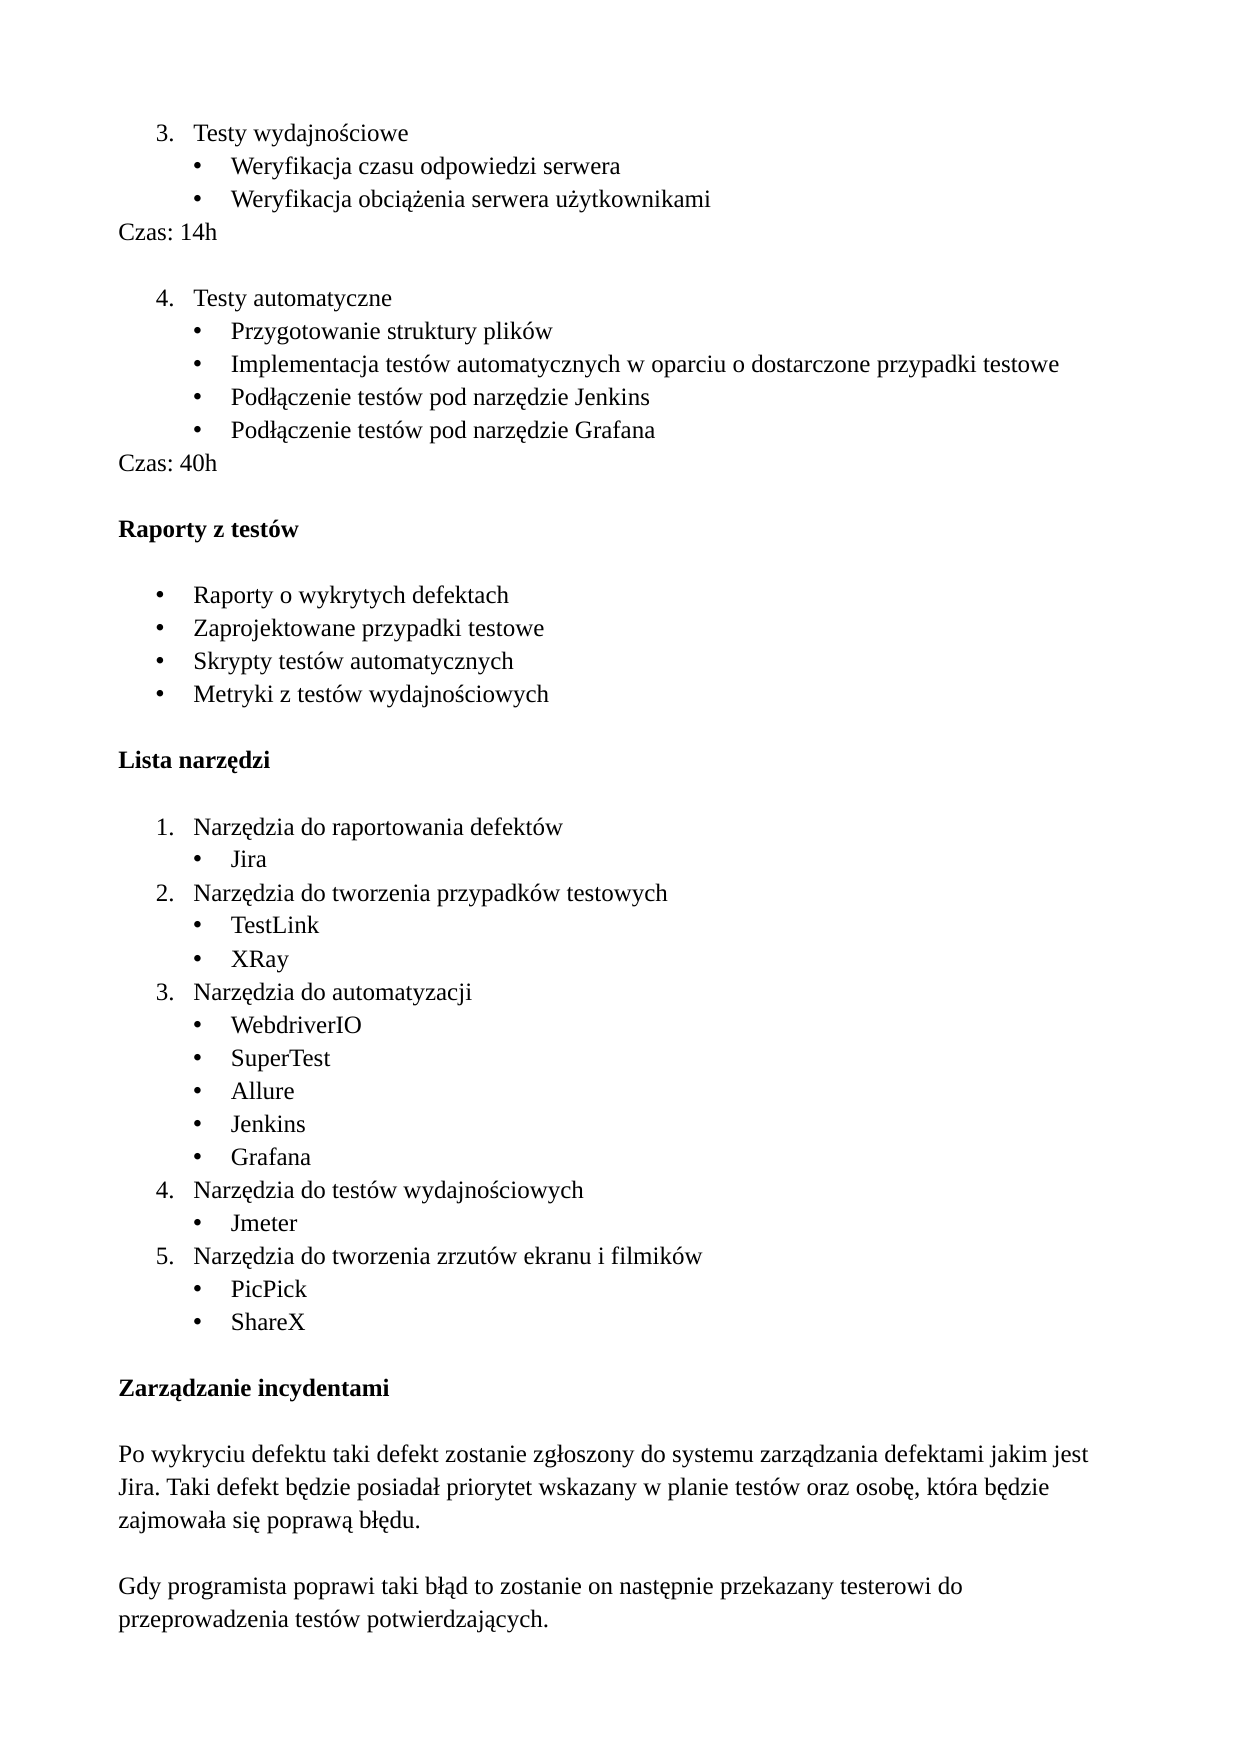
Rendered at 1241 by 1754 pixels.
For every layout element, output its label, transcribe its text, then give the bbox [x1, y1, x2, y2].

list ShareX [193, 1307, 1122, 1336]
list Weryfikacja czasu odpowiedzi serwera [193, 151, 1122, 180]
list Raporty o wykrytych defektach [156, 580, 1122, 609]
list Implementacja testów automatycznych w oparciu o dostarczone przypadki testowe [193, 349, 1122, 378]
list Weryfikacja obciążenia serwera użytkownikami [193, 184, 1122, 213]
list Jira [193, 844, 1122, 873]
list Testy automatyczne [156, 283, 1122, 312]
text Czas: 40h [118, 448, 1122, 477]
list Zaprojektowane przypadki testowe [156, 613, 1122, 642]
list Narzędzia do tworzenia zrzutów ekranu i filmików [156, 1241, 1122, 1269]
list WebdriverIO [193, 1010, 1122, 1038]
list Allure [193, 1076, 1122, 1104]
list Jmeter [193, 1208, 1122, 1237]
list Testy wydajnościowe [156, 118, 1122, 147]
list Podłączenie testów pod narzędzie Jenkins [193, 382, 1122, 411]
list Metryki z testów wydajnościowych [156, 679, 1122, 708]
list SuperTest [193, 1043, 1122, 1071]
list Jenkins [193, 1109, 1122, 1137]
list Skrypty testów automatycznych [156, 646, 1122, 675]
list Grafana [193, 1142, 1122, 1171]
text Zarządzanie incydentami [118, 1373, 1122, 1402]
text Gdy programista poprawi taki błąd to zostanie on następnie przekazany testerowi do przeprowadzenia testów potwierdzających. [118, 1571, 1122, 1633]
list Przygotowanie struktury plików [193, 316, 1122, 345]
list Podłączenie testów pod narzędzie Grafana [193, 415, 1122, 444]
list Narzędzia do testów wydajnościowych [156, 1175, 1122, 1203]
text Czas: 14h [118, 217, 1122, 246]
list Narzędzia do tworzenia przypadków testowych [156, 878, 1122, 906]
list PicPick [193, 1274, 1122, 1303]
text Raporty z testów [118, 514, 1122, 543]
list Narzędzia do raportowania defektów [156, 812, 1122, 840]
text Po wykryciu defektu taki defekt zostanie zgłoszony do systemu zarządzania defektami jakim jest Jira. Taki defekt będzie posiadał priorytet wskazany w planie testów oraz osobę, która będzie zajmowała się poprawą błędu. [118, 1439, 1122, 1534]
text Lista narzędzi [118, 746, 1122, 774]
list TestLink [193, 911, 1122, 939]
list Narzędzia do automatyzacji [156, 977, 1122, 1005]
list XRay [193, 944, 1122, 972]
